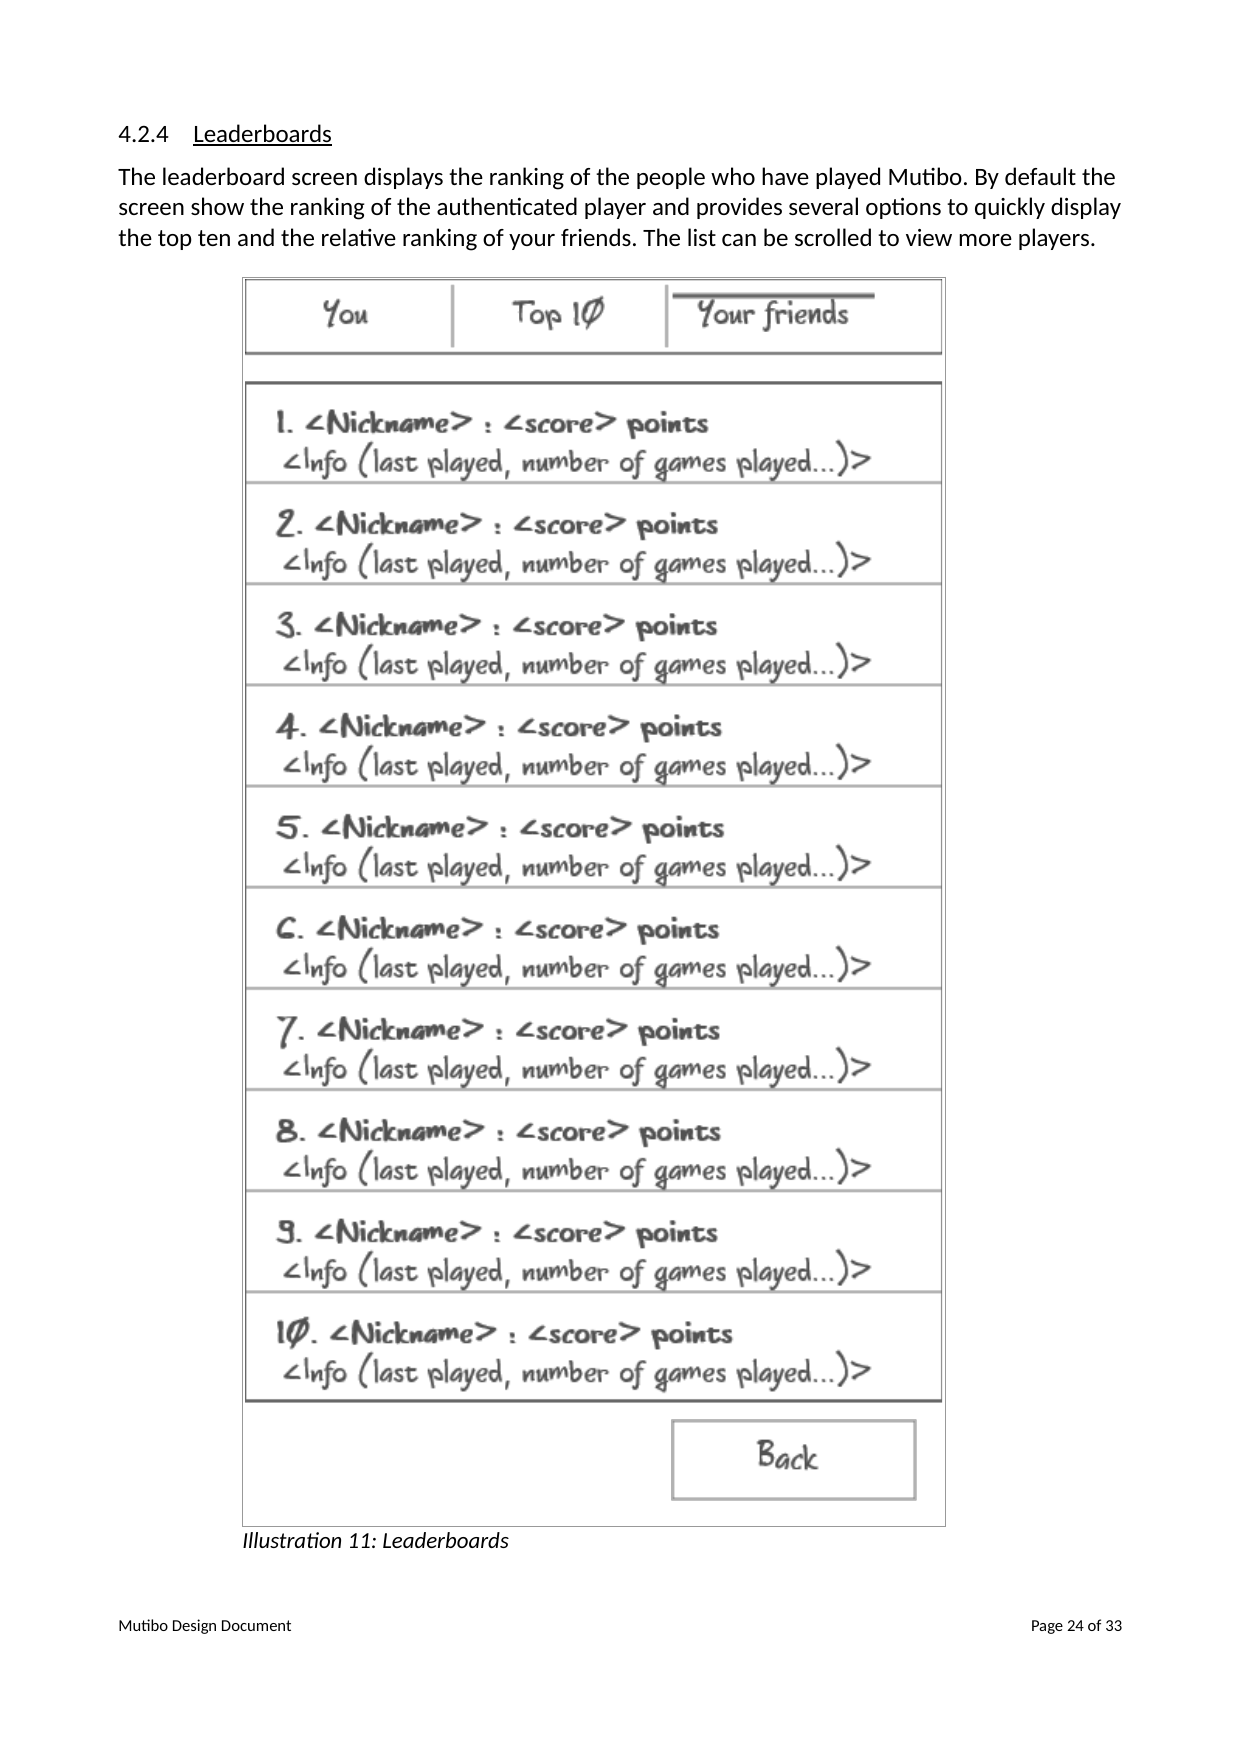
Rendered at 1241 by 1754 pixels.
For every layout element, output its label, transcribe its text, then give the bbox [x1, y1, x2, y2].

subtitle Leaderboards [118, 118, 1122, 149]
text [242, 264, 945, 277]
text The leaderboard screen displays the ranking of the people who have played Mutibo. By default the screen show the ranking of the authenticated player and provides several options to quickly display the top ten and the relative ranking of your friends. The list can be scrolled to view more players. [118, 161, 1122, 253]
picture [245, 279, 943, 1524]
text Illustration 11: Leaderboards [242, 1527, 945, 1554]
